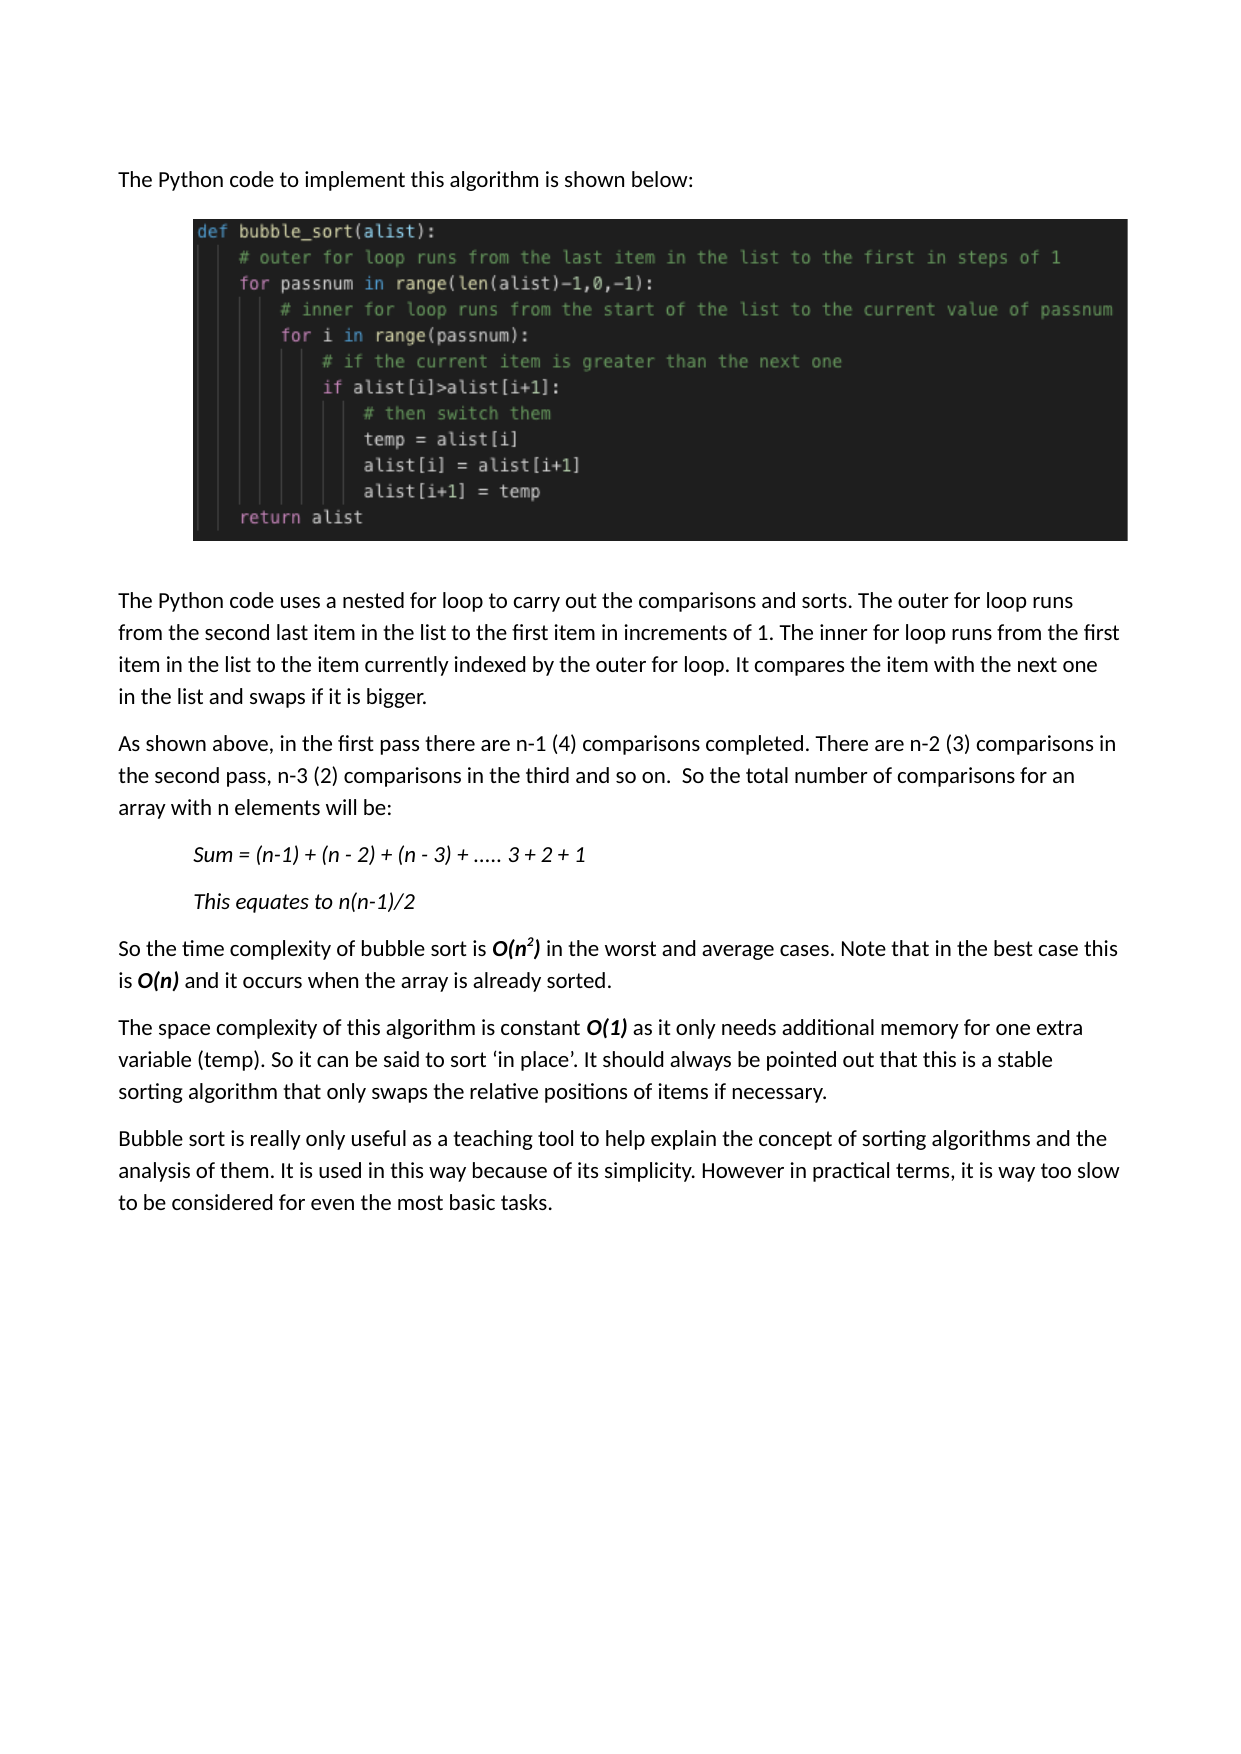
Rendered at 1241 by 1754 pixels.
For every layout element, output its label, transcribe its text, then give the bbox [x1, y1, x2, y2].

text Sum = (n-1) + (n - 2) + (n - 3) + ..... 3 + 2 + 1 [118, 840, 1122, 868]
text This equates to n(n-1)/2 [118, 887, 1122, 915]
text So the time complexity of bubble sort is O(n2) in the worst and average cases. Note that in the best case this is O(n) and it occurs when the array is already sorted. [118, 934, 1122, 994]
text As shown above, in the first pass there are n-1 (4) comparisons completed. There are n-2 (3) comparisons in the second pass, n-3 (2) comparisons in the third and so on. So the total number of comparisons for an array with n elements will be: [118, 729, 1122, 822]
text Bubble sort is really only useful as a teaching tool to help explain the concept of sorting algorithms and the analysis of them. It is used in this way because of its simplicity. However in practical terms, it is way too slow to be considered for even the most basic tasks. [118, 1124, 1122, 1216]
text The Python code to implement this algorithm is shown below: [118, 165, 1122, 193]
text The space complexity of this algorithm is constant O(1) as it only needs additional memory for one extra variable (temp). So it can be said to sort ‘in place’. It should always be pointed out that this is a stable sorting algorithm that only swaps the relative positions of items if necessary. [118, 1013, 1122, 1105]
text The Python code uses a nested for loop to carry out the comparisons and sorts. The outer for loop runs from the second last item in the list to the first item in increments of 1. The inner for loop runs from the first item in the list to the item currently indexed by the outer for loop. It compares the item with the next one in the list and swaps if it is bigger. [118, 586, 1122, 710]
picture [193, 219, 1128, 541]
